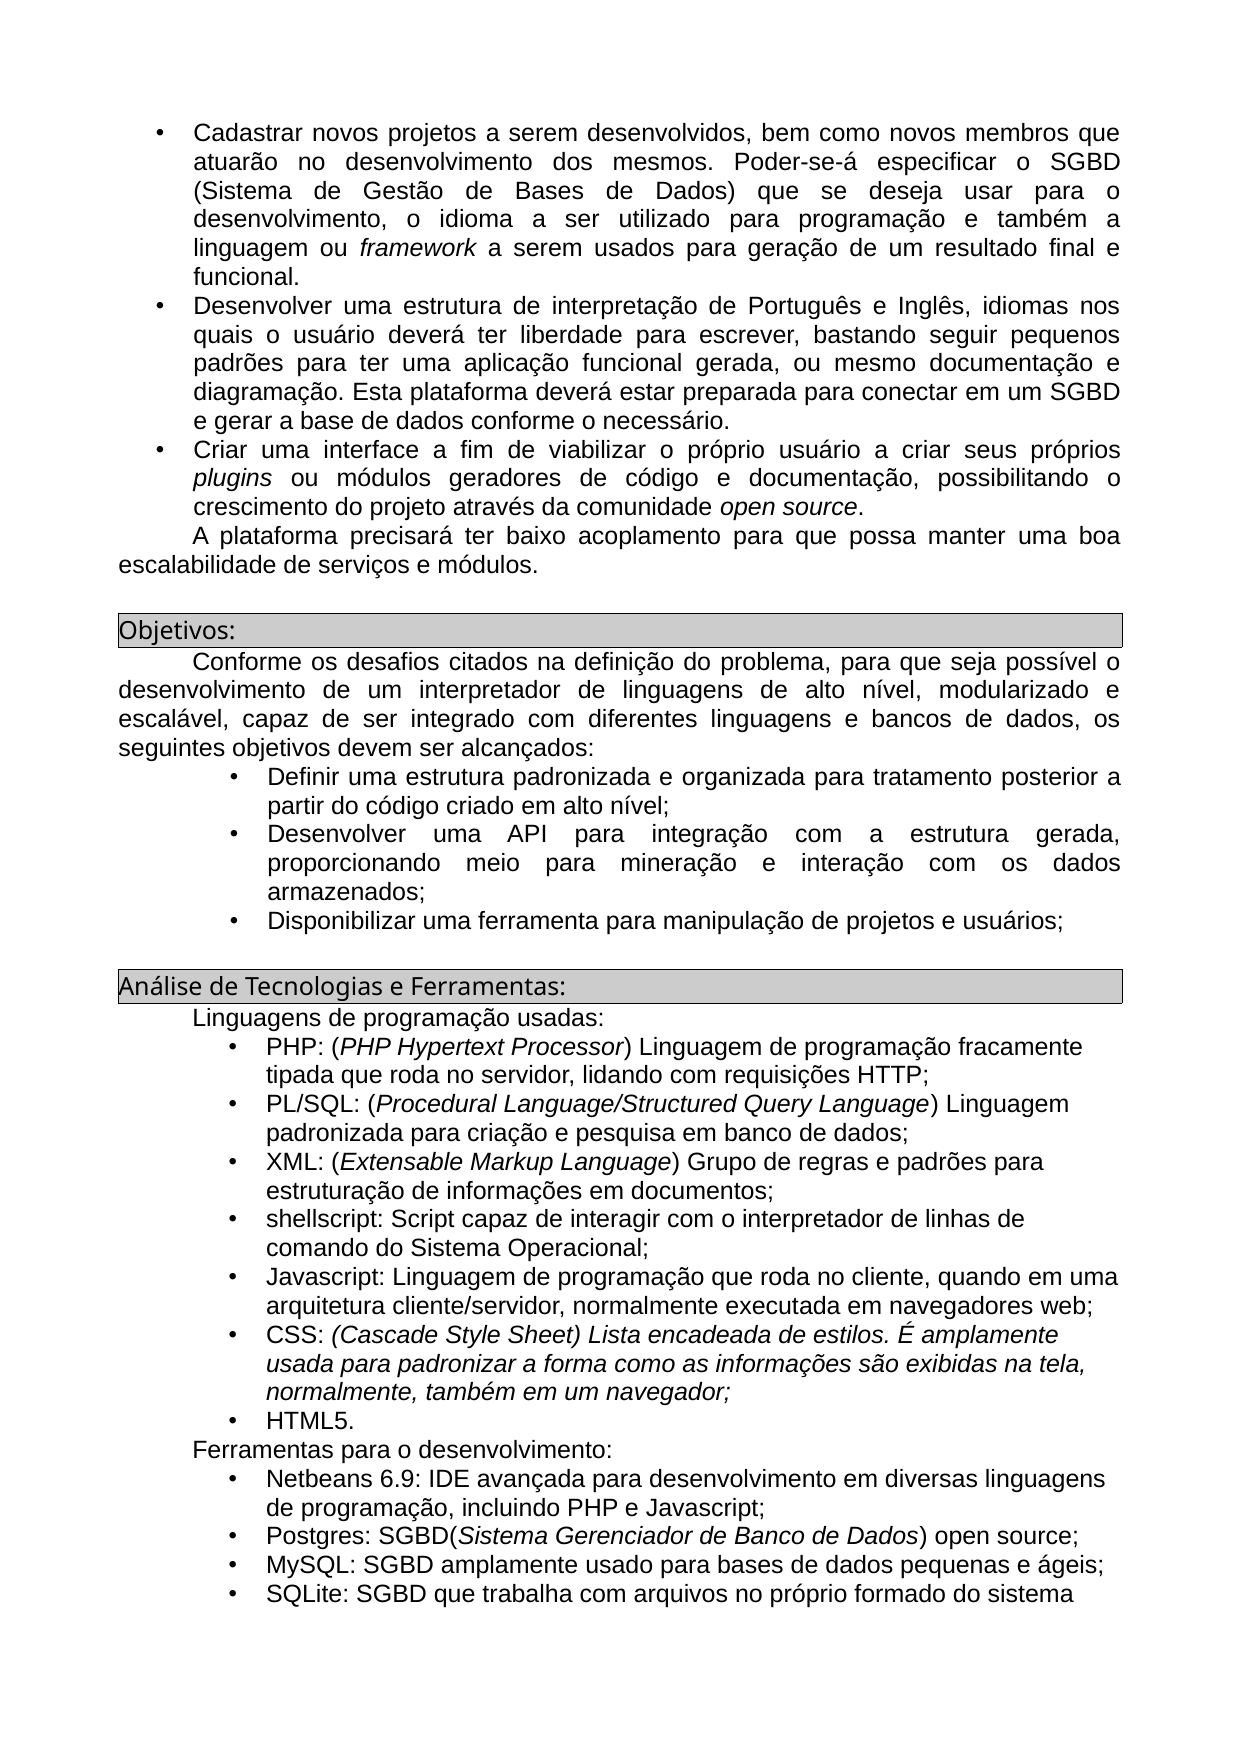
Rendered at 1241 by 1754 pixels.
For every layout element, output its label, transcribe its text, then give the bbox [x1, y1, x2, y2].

text Ferramentas para o desenvolvimento: [118, 1435, 1122, 1464]
list Desenvolver uma estrutura de interpretação de Português e Inglês, idiomas nos quais o usuário deverá ter liberdade para escrever, bastando seguir pequenos padrões para ter uma aplicação funcional gerada, ou mesmo documentação e diagramação. Esta plataforma deverá estar preparada para conectar em um SGBD e gerar a base de dados conforme o necessário. [156, 291, 1122, 434]
list Criar uma interface a fim de viabilizar o próprio usuário a criar seus próprios plugins ou módulos geradores de código e documentação, possibilitando o crescimento do projeto através da comunidade open source. [156, 434, 1122, 521]
text Conforme os desafios citados na definição do problema, para que seja possível o desenvolvimento de um interpretador de linguagens de alto nível, modularizado e escalável, capaz de ser integrado com diferentes linguagens e bancos de dados, os seguintes objetivos devem ser alcançados: [118, 648, 1122, 762]
list Netbeans 6.9: IDE avançada para desenvolvimento em diversas linguagens de programação, incluindo PHP e Javascript; [228, 1464, 1122, 1521]
list Postgres: SGBD(Sistema Gerenciador de Banco de Dados) open source; [228, 1521, 1122, 1550]
list PHP: (PHP Hypertext Processor) Linguagem de programação fracamente tipada que roda no servidor, lidando com requisições HTTP; [228, 1032, 1122, 1089]
list MySQL: SGBD amplamente usado para bases de dados pequenas e ágeis; [228, 1550, 1122, 1579]
list SQLite: SGBD que trabalha com arquivos no próprio formado do sistema [228, 1579, 1122, 1608]
list shellscript: Script capaz de interagir com o interpretador de linhas de comando do Sistema Operacional; [228, 1204, 1122, 1262]
list CSS: (Cascade Style Sheet) Lista encadeada de estilos. É amplamente usada para padronizar a forma como as informações são exibidas na tela, normalmente, também em um navegador; [228, 1320, 1122, 1406]
list Javascript: Linguagem de programação que roda no cliente, quando em uma arquitetura cliente/servidor, normalmente executada em navegadores web; [228, 1262, 1122, 1320]
list PL/SQL: (Procedural Language/Structured Query Language) Linguagem padronizada para criação e pesquisa em banco de dados; [228, 1089, 1122, 1147]
text Linguagens de programação usadas: [118, 1004, 1122, 1032]
text A plataforma precisará ter baixo acoplamento para que possa manter uma boa escalabilidade de serviços e módulos. [118, 521, 1122, 578]
list HTML5. [228, 1406, 1122, 1435]
list Cadastrar novos projetos a serem desenvolvidos, bem como novos membros que atuarão no desenvolvimento dos mesmos. Poder-se-á especificar o SGBD (Sistema de Gestão de Bases de Dados) que se deseja usar para o desenvolvimento, o idioma a ser utilizado para programação e também a linguagem ou framework a serem usados para geração de um resultado final e funcional. [156, 118, 1122, 291]
list XML: (Extensable Markup Language) Grupo de regras e padrões para estruturação de informações em documentos; [228, 1147, 1122, 1204]
list Definir uma estrutura padronizada e organizada para tratamento posterior a partir do código criado em alto nível; [229, 762, 1122, 819]
list Disponibilizar uma ferramenta para manipulação de projetos e usuários; [229, 906, 1122, 934]
list Desenvolver uma API para integração com a estrutura gerada, proporcionando meio para mineração e interação com os dados armazenados; [229, 819, 1122, 906]
